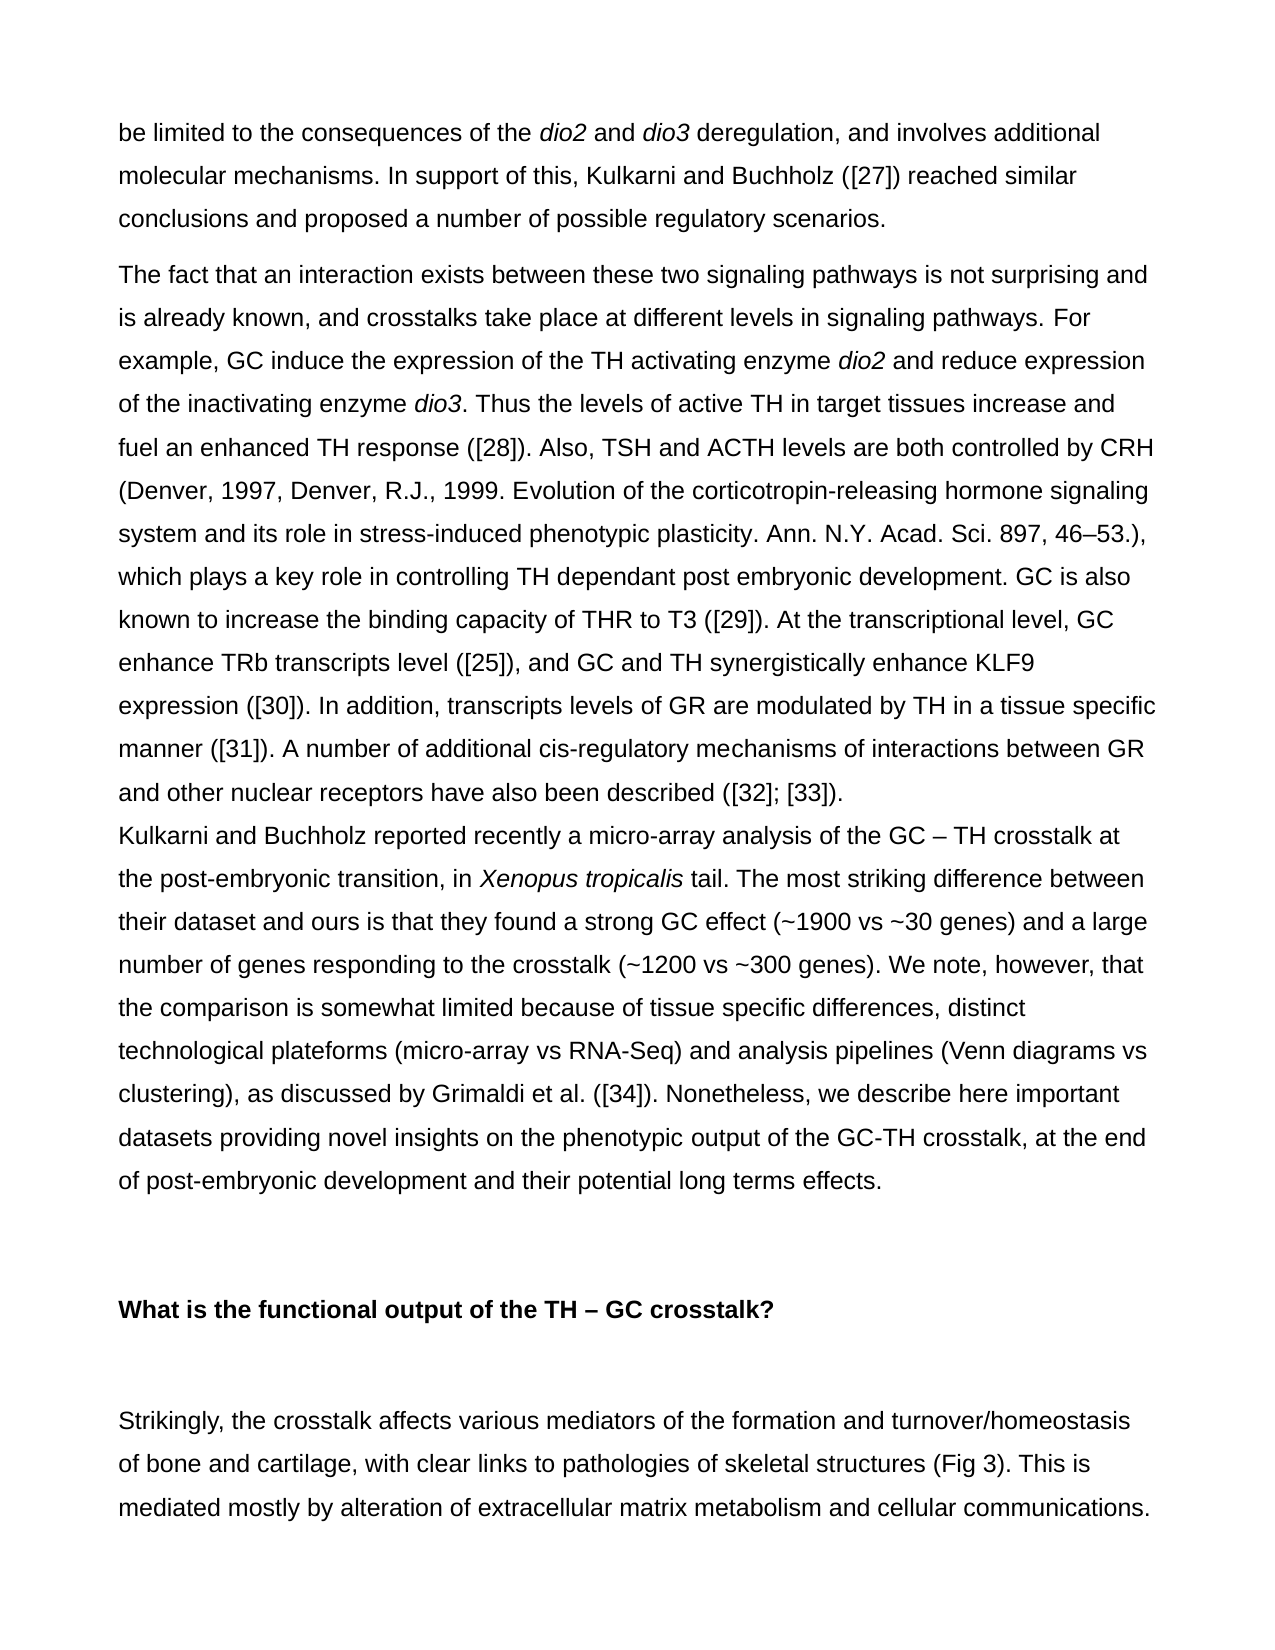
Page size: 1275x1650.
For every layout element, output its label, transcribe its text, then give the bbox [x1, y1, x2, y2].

text The fact that an interaction exists between these two signaling pathways is not surprising and is already known, and crosstalks take place at different levels in signaling pathways. For example, GC induce the expression of the TH activating enzyme dio2 and reduce expression of the inactivating enzyme dio3. Thus the levels of active TH in target tissues increase and fuel an enhanced TH response ([28]). Also, TSH and ACTH levels are both controlled by CRH (Denver, 1997, Denver, R.J., 1999. Evolution of the corticotropin-releasing hormone signaling system and its role in stress-induced phenotypic plasticity. Ann. N.Y. Acad. Sci. 897, 46–53.), which plays a key role in controlling TH dependant post embryonic development. GC is also known to increase the binding capacity of THR to T3 ([29]). At the transcriptional level, GC enhance TRb transcripts level ([25]), and GC and TH synergistically enhance KLF9 expression ([30]). In addition, transcripts levels of GR are modulated by TH in a tissue specific manner ([31]). A number of additional cis-regulatory mechanisms of interactions between GR and other nuclear receptors have also been described ([32]; [33]). [118, 260, 1157, 806]
subtitle be limited to the consequences of the dio2 and dio3 deregulation, and involves additional molecular mechanisms. In support of this, Kulkarni and Buchholz ([27]) reached similar conclusions and proposed a number of possible regulatory scenarios. [118, 118, 1157, 233]
text Strikingly, the crosstalk affects various mediators of the formation and turnover/homeostasis of bone and cartilage, with clear links to pathologies of skeletal structures (Fig 3). This is mediated mostly by alteration of extracellular matrix metabolism and cellular communications. [118, 1406, 1157, 1521]
text Kulkarni and Buchholz reported recently a micro-array analysis of the GC – TH crosstalk at the post-embryonic transition, in Xenopus tropicalis tail. The most striking difference between their dataset and ours is that they found a strong GC effect (~1900 vs ~30 genes) and a large number of genes responding to the crosstalk (~1200 vs ~300 genes). We note, however, that the comparison is somewhat limited because of tissue specific differences, distinct technological plateforms (micro-array vs RNA-Seq) and analysis pipelines (Venn diagrams vs clustering), as discussed by Grimaldi et al. ([34]). Nonetheless, we describe here important datasets providing novel insights on the phenotypic output of the GC-TH crosstalk, at the end of post-embryonic development and their potential long terms effects. [118, 821, 1157, 1194]
subtitle What is the functional output of the TH – GC crosstalk? [118, 1295, 1157, 1324]
